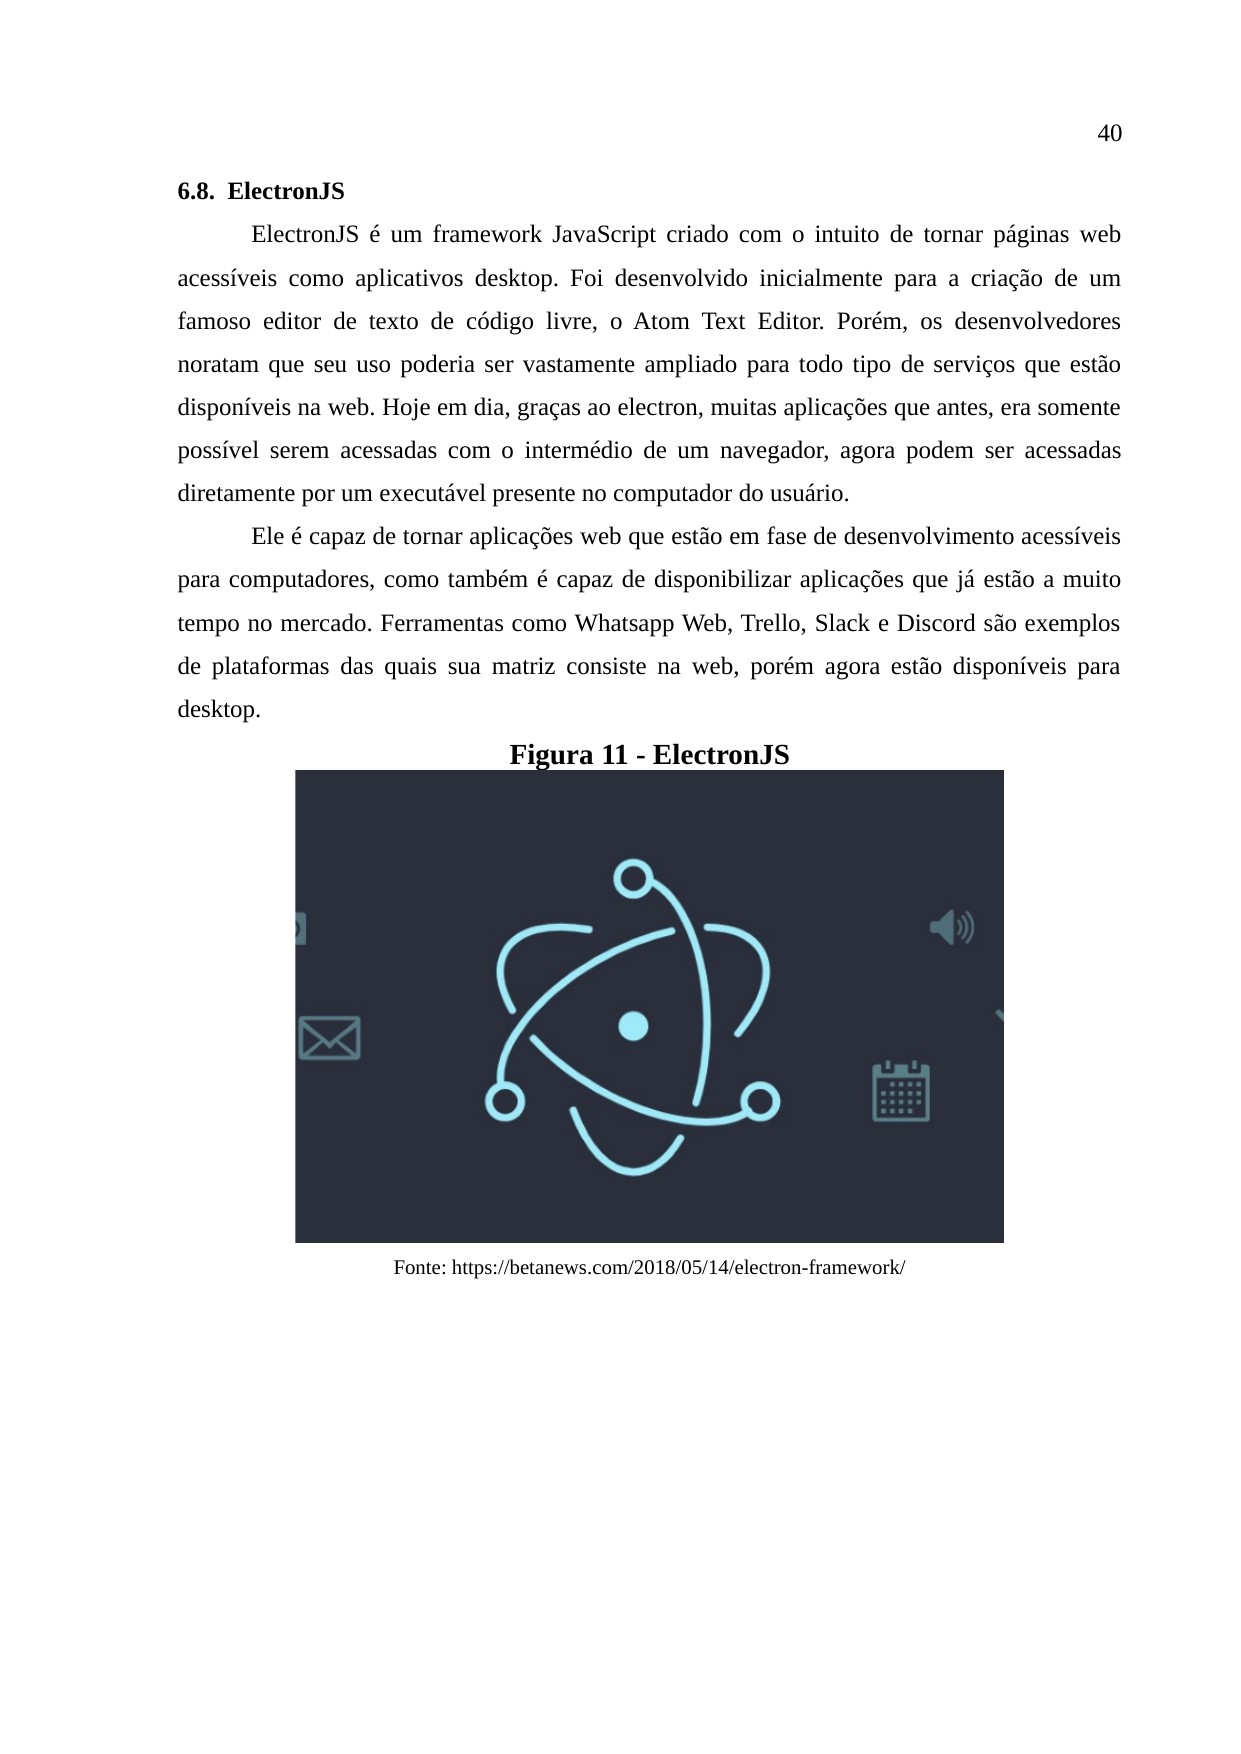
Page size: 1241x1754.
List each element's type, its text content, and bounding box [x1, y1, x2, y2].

text Ele é capaz de tornar aplicações web que estão em fase de desenvolvimento acessíveis para computadores, como também é capaz de disponibilizar aplicações que já estão a muito tempo no mercado. Ferramentas como Whatsapp Web, Trello, Slack e Discord são exemplos de plataformas das quais sua matriz consiste na web, porém agora estão disponíveis para desktop. [177, 521, 1122, 723]
subtitle ElectronJS [177, 176, 1122, 205]
text ElectronJS é um framework JavaScript criado com o intuito de tornar páginas web acessíveis como aplicativos desktop. Foi desenvolvido inicialmente para a criação de um famoso editor de texto de código livre, o Atom Text Editor. Porém, os desenvolvedores noratam que seu uso poderia ser vastamente ampliado para todo tipo de serviços que estão disponíveis na web. Hoje em dia, graças ao electron, muitas aplicações que antes, era somente possível serem acessadas com o intermédio de um navegador, agora podem ser acessadas diretamente por um executável presente no computador do usuário. [177, 219, 1122, 507]
text Figura 11 - ElectronJS [295, 737, 1004, 770]
picture [295, 770, 1004, 1243]
text Fonte: https://betanews.com/2018/05/14/electron-framework/ [177, 737, 1122, 1279]
